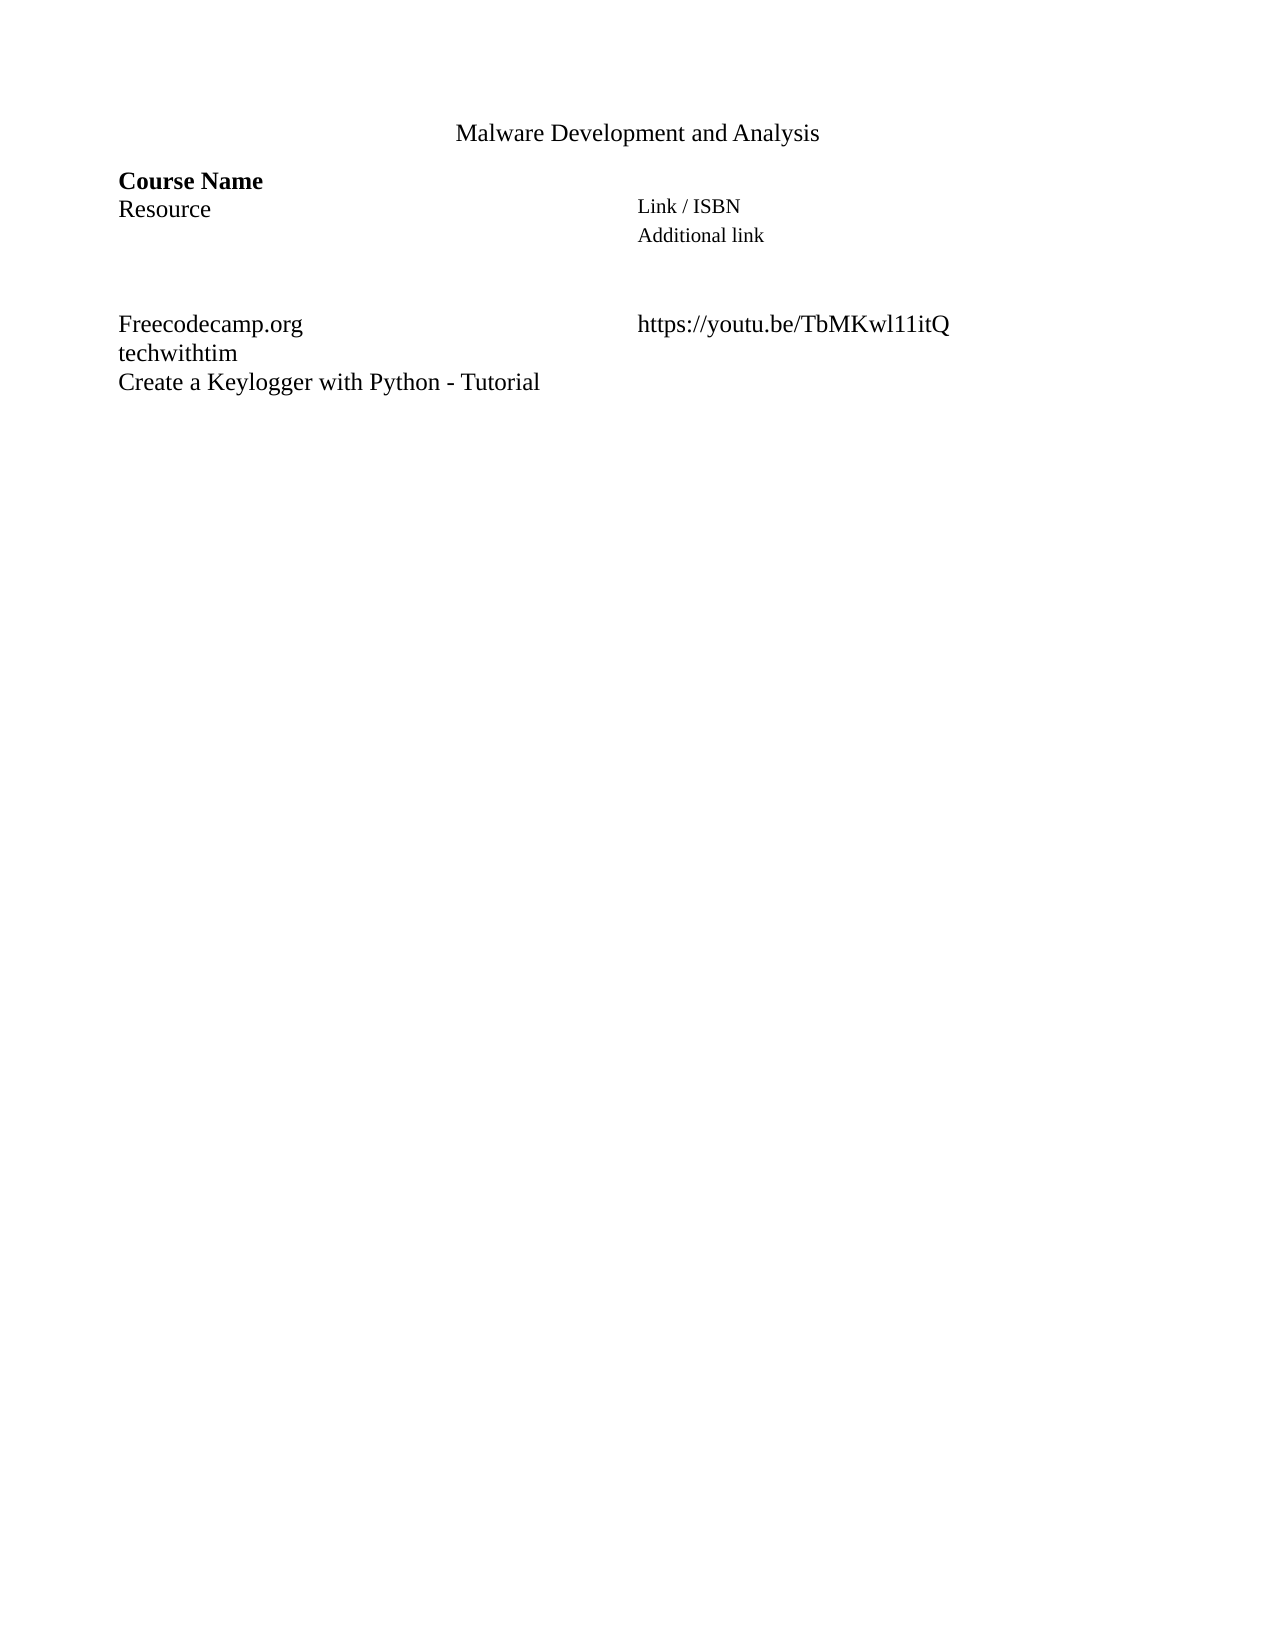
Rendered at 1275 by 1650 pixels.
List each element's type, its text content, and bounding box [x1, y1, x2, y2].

table_cell [638, 281, 1157, 309]
table_cell [638, 1460, 1157, 1488]
table_cell [118, 511, 637, 539]
table_cell [118, 1316, 637, 1344]
table_cell [638, 1201, 1157, 1229]
table_cell [638, 626, 1157, 654]
table_cell [638, 1000, 1157, 1028]
table_cell [118, 885, 637, 913]
table_cell [118, 540, 637, 568]
table_cell [118, 1000, 637, 1028]
table_cell [118, 1028, 637, 1057]
table_cell [118, 798, 637, 827]
table_cell [638, 1316, 1157, 1344]
table_cell [638, 1373, 1157, 1402]
table_cell [638, 597, 1157, 626]
table_cell [638, 1258, 1157, 1287]
table_cell [638, 1345, 1157, 1373]
table_cell [638, 568, 1157, 597]
table_cell [118, 1143, 637, 1172]
table_header Course Name [118, 166, 637, 194]
table_cell [638, 482, 1157, 511]
table_cell [118, 827, 637, 856]
table_cell [118, 453, 637, 482]
table_cell [638, 798, 1157, 827]
table_cell [118, 1488, 637, 1517]
table_cell [118, 1373, 637, 1402]
table_cell [118, 856, 637, 884]
table_cell [118, 1201, 637, 1229]
table_cell [638, 396, 1157, 424]
table_cell [638, 1086, 1157, 1114]
table_cell [638, 453, 1157, 482]
table_cell [118, 597, 637, 626]
table_cell [118, 626, 637, 654]
table_cell [118, 1258, 637, 1287]
table_cell [638, 827, 1157, 856]
table_cell Freecodecamp.org techwithtim Create a Keylogger with Python - Tutorial [118, 310, 637, 396]
table_cell [118, 1086, 637, 1114]
table_cell [638, 1230, 1157, 1258]
table_cell [638, 856, 1157, 884]
table_cell [638, 770, 1157, 798]
table_cell [638, 1431, 1157, 1459]
text Malware Development and Analysis [118, 118, 1157, 147]
table_cell [118, 1172, 637, 1201]
table_cell [118, 1115, 637, 1143]
table_header [638, 166, 1157, 194]
table_cell [118, 1402, 637, 1431]
table_cell [638, 1115, 1157, 1143]
table_cell [118, 971, 637, 999]
table_cell [118, 568, 637, 597]
table_cell [638, 971, 1157, 999]
table_cell [118, 281, 637, 309]
table_cell [118, 396, 637, 424]
table_cell [638, 885, 1157, 913]
table_cell Link / ISBN [638, 195, 1157, 223]
table_cell [118, 252, 637, 281]
table_cell [118, 655, 637, 683]
table_cell [638, 741, 1157, 769]
table_cell [118, 712, 637, 741]
table_cell [118, 1460, 637, 1488]
table_cell [638, 1028, 1157, 1057]
table_cell [118, 1057, 637, 1086]
table_cell [638, 1172, 1157, 1201]
table_cell [118, 942, 637, 971]
table_cell https://youtu.be/TbMKwl11itQ [638, 310, 1157, 396]
table_cell [118, 1287, 637, 1316]
table_cell [118, 1230, 637, 1258]
table_cell [118, 741, 637, 769]
table_cell [118, 1431, 637, 1459]
table_cell [638, 712, 1157, 741]
table_cell [638, 1402, 1157, 1431]
table_cell Additional link [638, 223, 1157, 252]
table_cell [118, 425, 637, 453]
table_cell [638, 540, 1157, 568]
table_cell [118, 913, 637, 942]
table_cell [638, 655, 1157, 683]
table_cell [638, 425, 1157, 453]
table_cell [638, 1488, 1157, 1517]
table_cell [118, 482, 637, 511]
table_cell [118, 683, 637, 712]
table_cell [638, 1057, 1157, 1086]
table_cell [638, 252, 1157, 281]
table_cell [118, 770, 637, 798]
table_cell [638, 511, 1157, 539]
table_cell [638, 942, 1157, 971]
table_cell [118, 223, 637, 252]
table_cell [638, 1143, 1157, 1172]
table_cell [638, 683, 1157, 712]
table_cell Resource [118, 195, 637, 223]
table_cell [638, 1287, 1157, 1316]
table_cell [118, 1345, 637, 1373]
table_cell [638, 913, 1157, 942]
